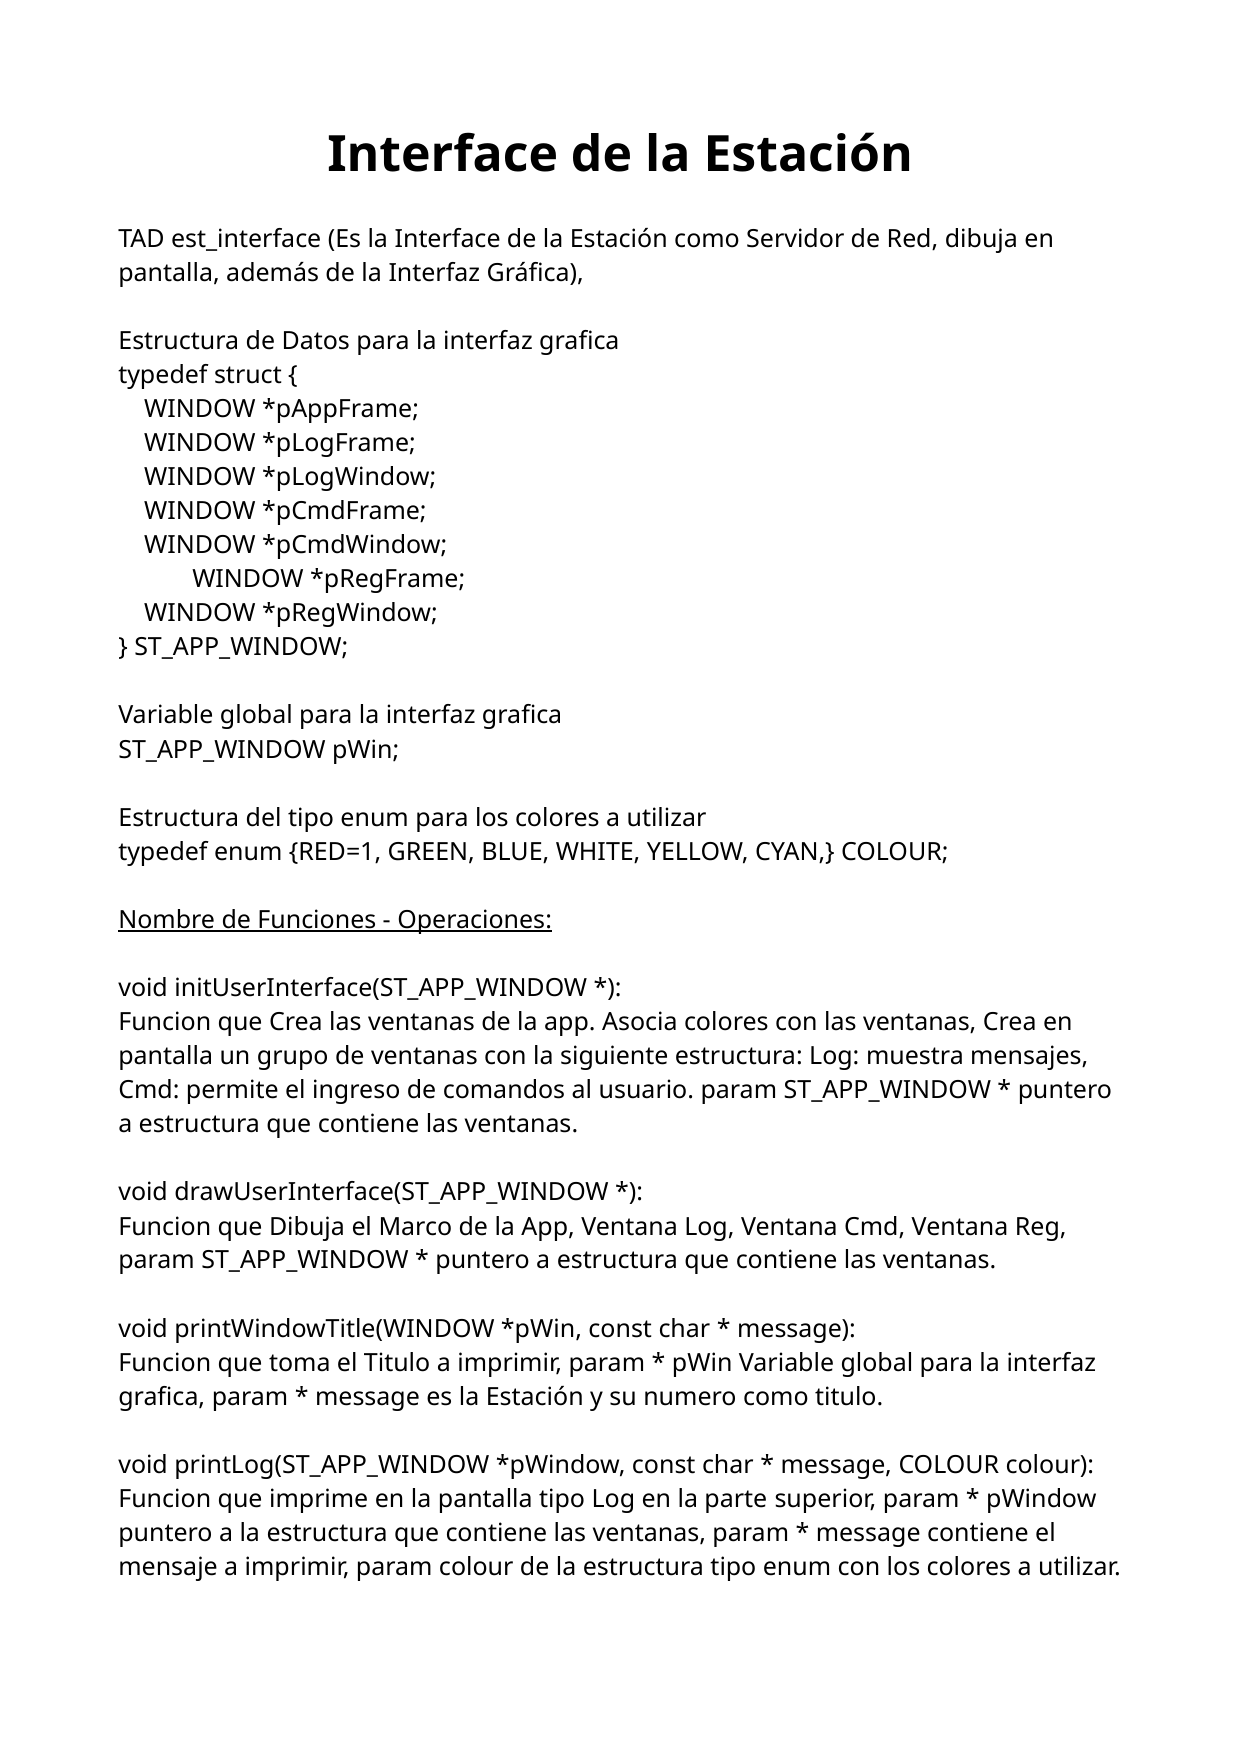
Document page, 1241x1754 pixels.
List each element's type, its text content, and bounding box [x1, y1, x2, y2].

text void printLog(ST_APP_WINDOW *pWindow, const char * message, COLOUR colour): [118, 1447, 1122, 1481]
text WINDOW *pRegWindow; [118, 595, 1122, 629]
text void drawUserInterface(ST_APP_WINDOW *): [118, 1174, 1122, 1208]
text Variable global para la interfaz grafica [118, 697, 1122, 731]
text void initUserInterface(ST_APP_WINDOW *): [118, 970, 1122, 1004]
text TAD est_interface (Es la Interface de la Estación como Servidor de Red, dibuja en pantalla, además de la Interfaz Gráfica), [118, 220, 1122, 288]
text typedef struct { [118, 357, 1122, 391]
text typedef enum {RED=1, GREEN, BLUE, WHITE, YELLOW, CYAN,} COLOUR; [118, 833, 1122, 867]
text Funcion que Crea las ventanas de la app. Asocia colores con las ventanas, Crea en pantalla un grupo de ventanas con la siguiente estructura: Log: muestra mensajes, Cmd: permite el ingreso de comandos al usuario. param ST_APP_WINDOW * puntero a estructura que contiene las ventanas. [118, 1004, 1122, 1140]
text WINDOW *pLogWindow; [118, 459, 1122, 493]
text Funcion que Dibuja el Marco de la App, Ventana Log, Ventana Cmd, Ventana Reg, param ST_APP_WINDOW * puntero a estructura que contiene las ventanas. [118, 1208, 1122, 1276]
text Funcion que imprime en la pantalla tipo Log en la parte superior, param * pWindow puntero a la estructura que contiene las ventanas, param * message contiene el mensaje a imprimir, param colour de la estructura tipo enum con los colores a utilizar. [118, 1481, 1122, 1583]
text Interface de la Estación [118, 118, 1122, 186]
text WINDOW *pLogFrame; [118, 425, 1122, 459]
text Estructura del tipo enum para los colores a utilizar [118, 799, 1122, 833]
text WINDOW *pRegFrame; [118, 561, 1122, 595]
text Nombre de Funciones - Operaciones: [118, 902, 1122, 936]
text WINDOW *pCmdFrame; [118, 493, 1122, 527]
text ST_APP_WINDOW pWin; [118, 731, 1122, 765]
text void printWindowTitle(WINDOW *pWin, const char * message): [118, 1310, 1122, 1344]
text WINDOW *pAppFrame; [118, 391, 1122, 425]
text Funcion que toma el Titulo a imprimir, param * pWin Variable global para la interfaz grafica, param * message es la Estación y su numero como titulo. [118, 1344, 1122, 1412]
text Estructura de Datos para la interfaz grafica [118, 322, 1122, 357]
text } ST_APP_WINDOW; [118, 629, 1122, 663]
text WINDOW *pCmdWindow; [118, 527, 1122, 561]
